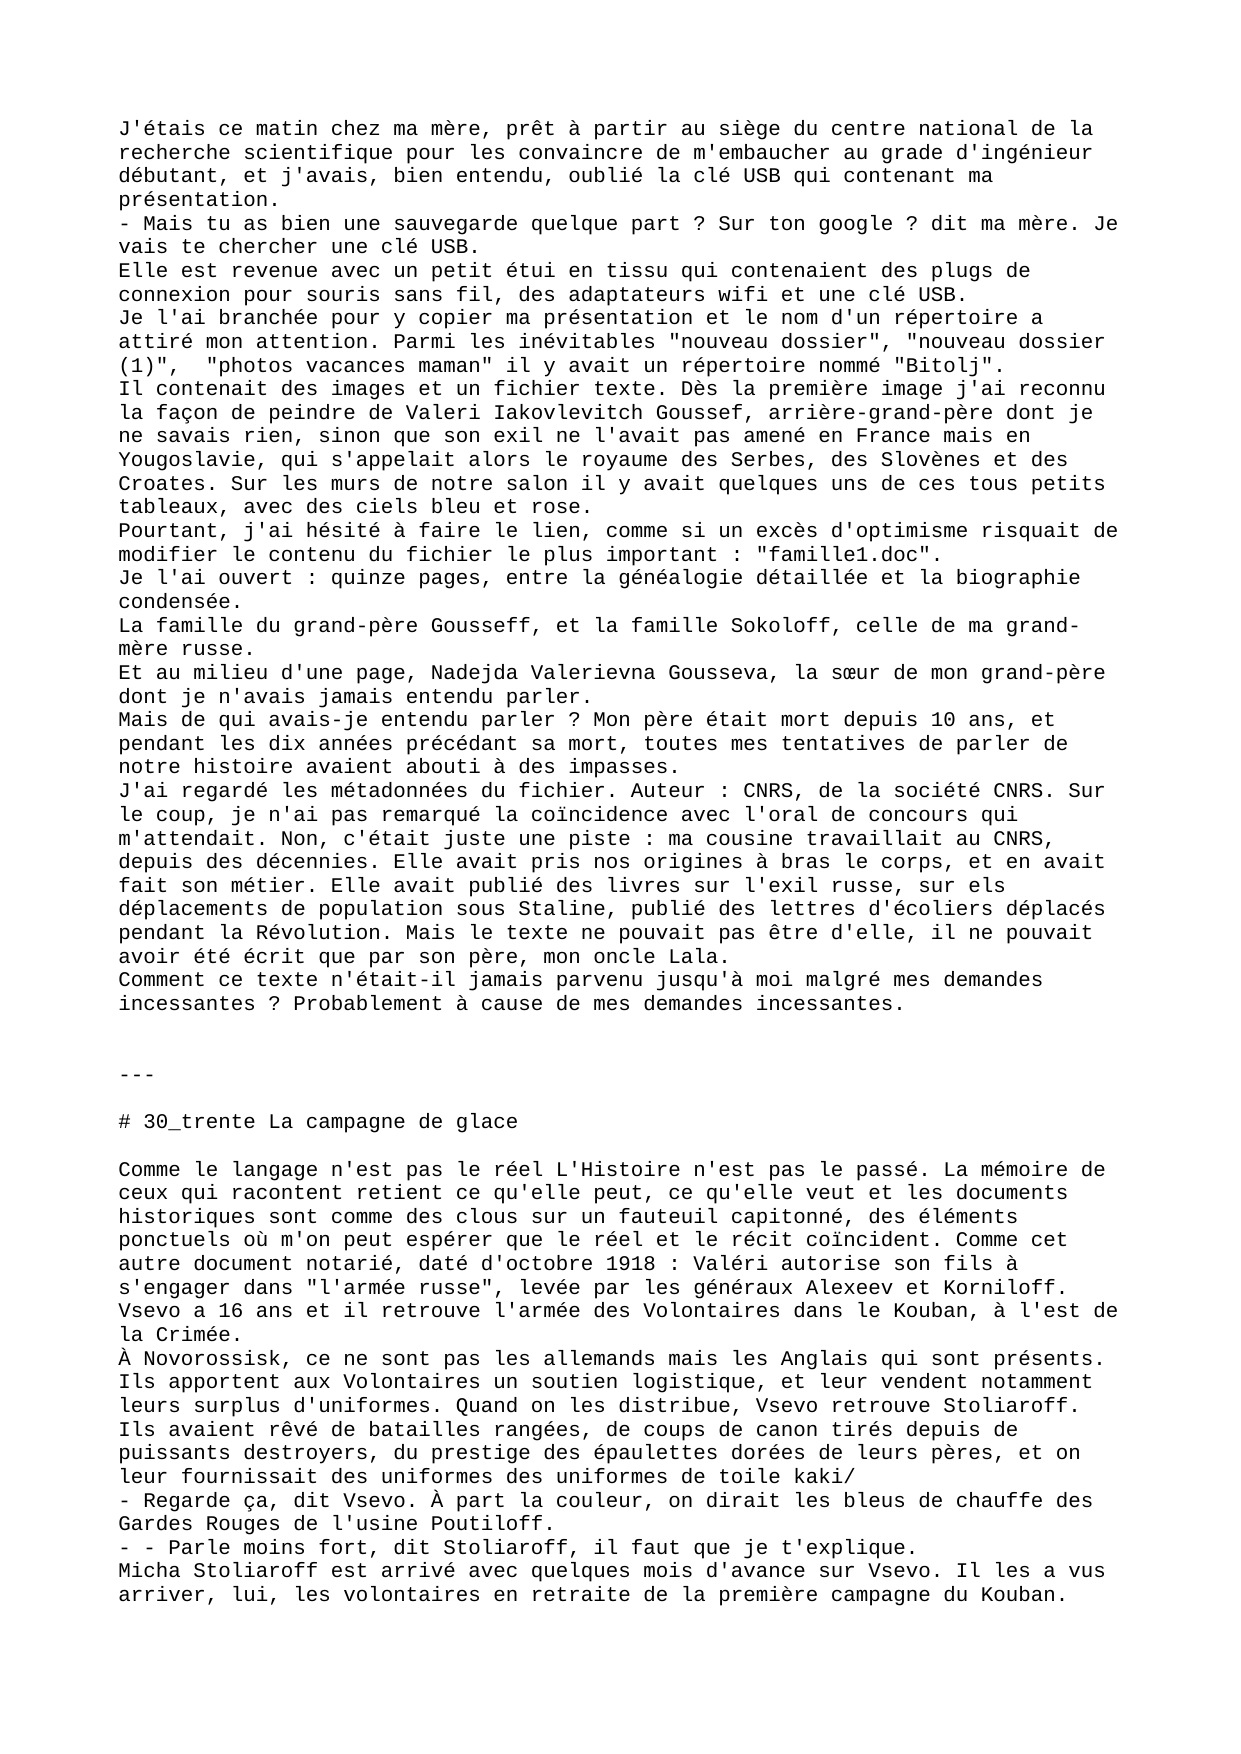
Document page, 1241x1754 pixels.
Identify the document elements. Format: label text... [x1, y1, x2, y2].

text # 30_trente La campagne de glace [118, 1111, 1122, 1135]
text Je l'ai ouvert : quinze pages, entre la généalogie détaillée et la biographie condensée. [118, 567, 1122, 615]
text Elle est revenue avec un petit étui en tissu qui contenaient des plugs de connexion pour souris sans fil, des adaptateurs wifi et une clé USB. [118, 260, 1122, 307]
text J'étais ce matin chez ma mère, prêt à partir au siège du centre national de la recherche scientifique pour les convaincre de m'embaucher au grade d'ingénieur débutant, et j'avais, bien entendu, oublié la clé USB qui contenant ma présentation. [118, 118, 1122, 213]
text - - Parle moins fort, dit Stoliaroff, il faut que je t'explique. [118, 1537, 1122, 1561]
text Mais de qui avais-je entendu parler ? Mon père était mort depuis 10 ans, et pendant les dix années précédant sa mort, toutes mes tentatives de parler de notre histoire avaient abouti à des impasses. [118, 709, 1122, 780]
text - Mais tu as bien une sauvegarde quelque part ? Sur ton google ? dit ma mère. Je vais te chercher une clé USB. [118, 213, 1122, 260]
text Il contenait des images et un fichier texte. Dès la première image j'ai reconnu la façon de peindre de Valeri Iakovlevitch Goussef, arrière-grand-père dont je ne savais rien, sinon que son exil ne l'avait pas amené en France mais en Yougoslavie, qui s'appelait alors le royaume des Serbes, des Slovènes et des Croates. Sur les murs de notre salon il y avait quelques uns de ces tous petits tableaux, avec des ciels bleu et rose. [118, 378, 1122, 520]
text Comme le langage n'est pas le réel L'Histoire n'est pas le passé. La mémoire de ceux qui racontent retient ce qu'elle peut, ce qu'elle veut et les documents historiques sont comme des clous sur un fauteuil capitonné, des éléments ponctuels où m'on peut espérer que le réel et le récit coïncident. Comme cet autre document notarié, daté d'octobre 1918 : Valéri autorise son fils à s'engager dans "l'armée russe", levée par les généraux Alexeev et Korniloff. Vsevo a 16 ans et il retrouve l'armée des Volontaires dans le Kouban, à l'est de la Crimée. [118, 1158, 1122, 1348]
text --- [118, 1064, 1122, 1088]
text - Regarde ça, dit Vsevo. À part la couleur, on dirait les bleus de chauffe des Gardes Rouges de l'usine Poutiloff. [118, 1489, 1122, 1537]
text J'ai regardé les métadonnées du fichier. Auteur : CNRS, de la société CNRS. Sur le coup, je n'ai pas remarqué la coïncidence avec l'oral de concours qui m'attendait. Non, c'était juste une piste : ma cousine travaillait au CNRS, depuis des décennies. Elle avait pris nos origines à bras le corps, et en avait fait son métier. Elle avait publié des livres sur l'exil russe, sur els déplacements de population sous Staline, publié des lettres d'écoliers déplacés pendant la Révolution. Mais le texte ne pouvait pas être d'elle, il ne pouvait avoir été écrit que par son père, mon oncle Lala. [118, 780, 1122, 969]
text Je l'ai branchée pour y copier ma présentation et le nom d'un répertoire a attiré mon attention. Parmi les inévitables "nouveau dossier", "nouveau dossier (1)", "photos vacances maman" il y avait un répertoire nommé "Bitolj". [118, 307, 1122, 378]
text Micha Stoliaroff est arrivé avec quelques mois d'avance sur Vsevo. Il les a vus arriver, lui, les volontaires en retraite de la première campagne du Kouban. [118, 1561, 1122, 1608]
text Et au milieu d'une page, Nadejda Valerievna Gousseva, la sœur de mon grand-père dont je n'avais jamais entendu parler. [118, 662, 1122, 709]
text Pourtant, j'ai hésité à faire le lien, comme si un excès d'optimisme risquait de modifier le contenu du fichier le plus important : "famille1.doc". [118, 520, 1122, 567]
text La famille du grand-père Gousseff, et la famille Sokoloff, celle de ma grand-mère russe. [118, 615, 1122, 662]
text À Novorossisk, ce ne sont pas les allemands mais les Anglais qui sont présents. Ils apportent aux Volontaires un soutien logistique, et leur vendent notamment leurs surplus d'uniformes. Quand on les distribue, Vsevo retrouve Stoliaroff. Ils avaient rêvé de batailles rangées, de coups de canon tirés depuis de puissants destroyers, du prestige des épaulettes dorées de leurs pères, et on leur fournissait des uniformes des uniformes de toile kaki/ [118, 1348, 1122, 1489]
text Comment ce texte n'était-il jamais parvenu jusqu'à moi malgré mes demandes incessantes ? Probablement à cause de mes demandes incessantes. [118, 969, 1122, 1017]
